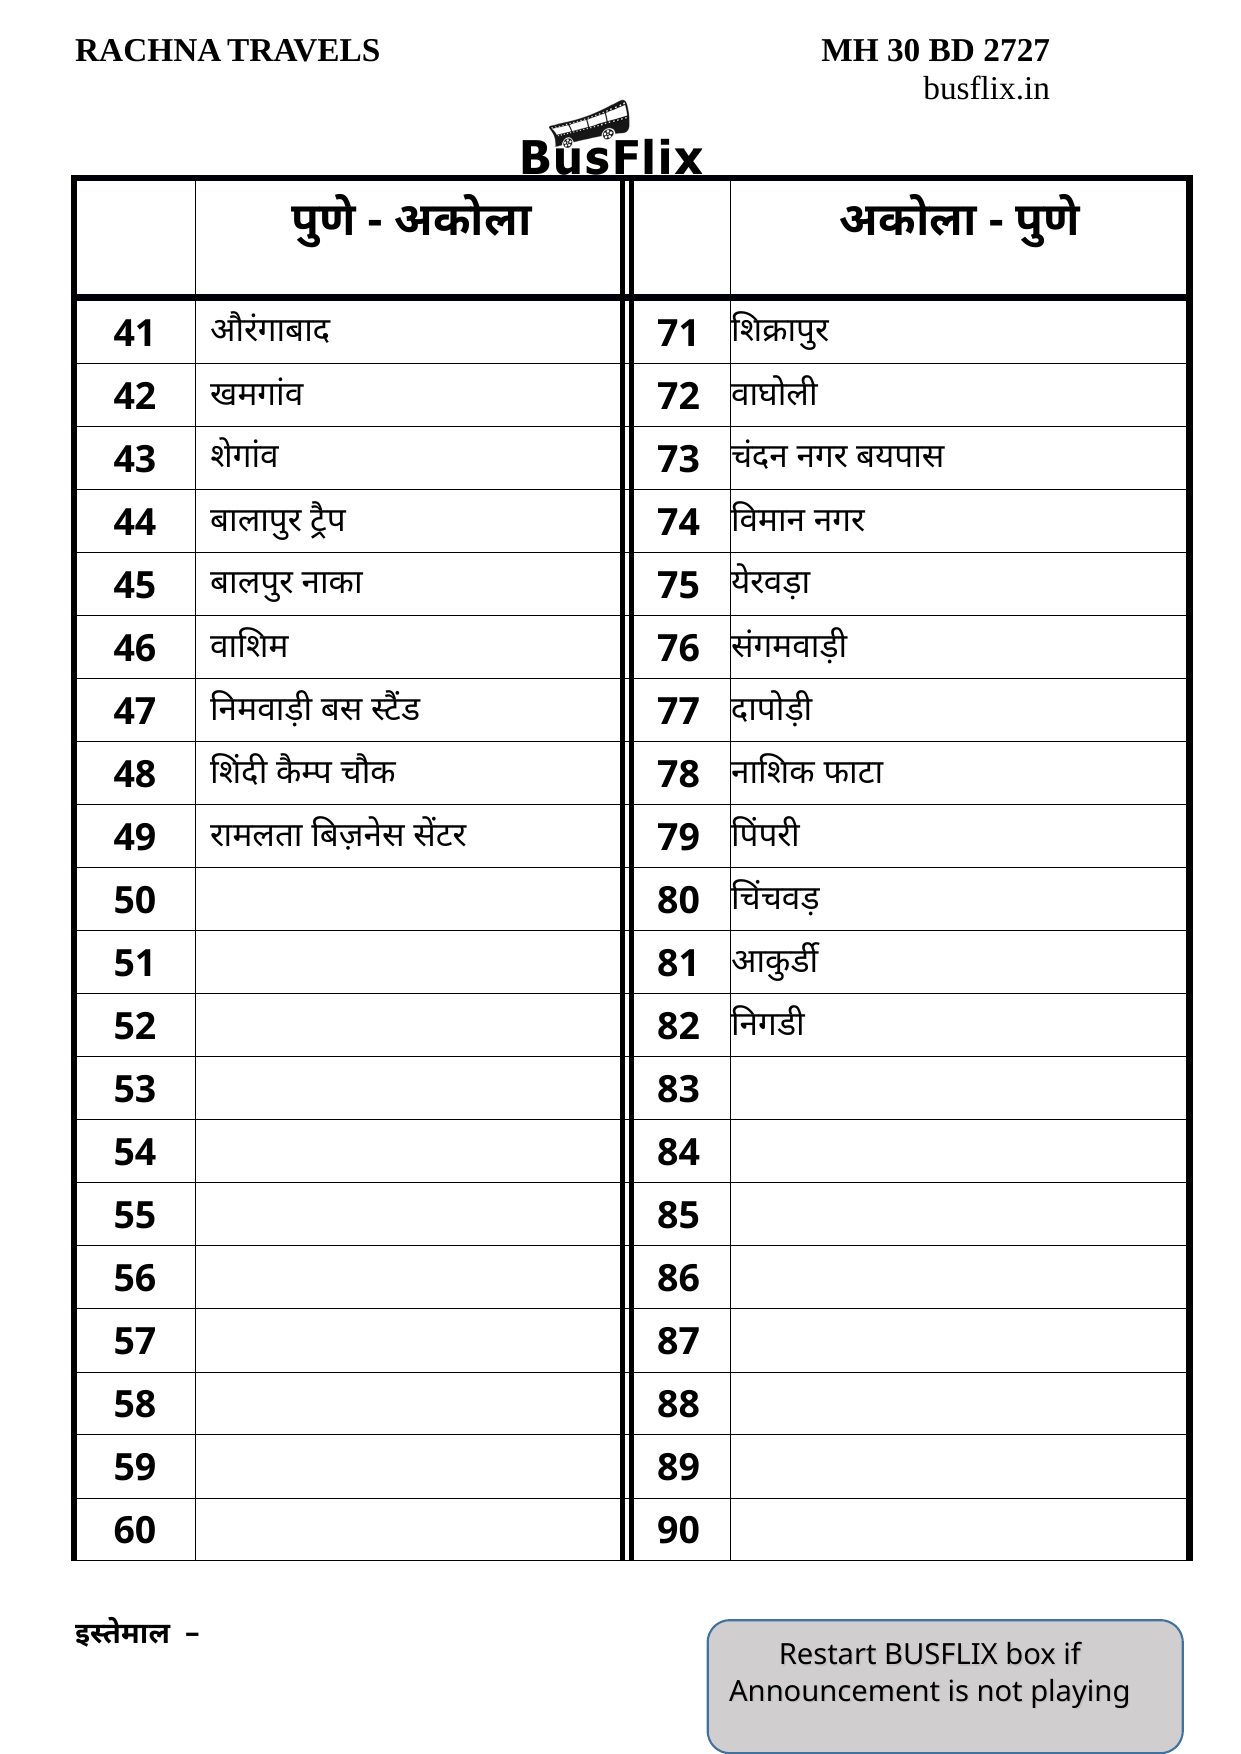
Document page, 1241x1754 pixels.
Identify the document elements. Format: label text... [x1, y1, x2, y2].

table_cell 45 [77, 553, 195, 615]
table_header अकोला - पुणे [731, 181, 1186, 294]
table_cell 74 [634, 490, 730, 552]
table_cell [196, 1309, 620, 1371]
table_cell 52 [77, 994, 195, 1056]
table_cell 83 [634, 1057, 730, 1119]
table_cell [196, 1373, 620, 1434]
table_cell 54 [77, 1120, 195, 1182]
table_cell 78 [634, 742, 730, 804]
table_cell विमान नगर [731, 490, 1186, 552]
table_cell [731, 1309, 1186, 1371]
table_cell [731, 1057, 1186, 1119]
table_cell 53 [77, 1057, 195, 1119]
table_cell 80 [634, 868, 730, 930]
table_cell [731, 1246, 1186, 1308]
table_cell 59 [77, 1435, 195, 1497]
table_header [634, 181, 730, 294]
table_cell शिक्रापुर [731, 301, 1186, 363]
table_cell [196, 1183, 620, 1245]
table_cell बालापुर ट्रैप [196, 490, 620, 552]
table_cell 72 [634, 364, 730, 426]
table_cell निमवाड़ी बस स्टैंड [196, 679, 620, 741]
table_cell 56 [77, 1246, 195, 1308]
table_cell [196, 868, 620, 930]
table_cell 89 [634, 1435, 730, 1497]
table_cell 77 [634, 679, 730, 741]
table_header पुणे - अकोला [196, 181, 620, 294]
table_cell 47 [77, 679, 195, 741]
table_cell आकुर्डी [731, 931, 1186, 993]
table_cell औरंगाबाद [196, 301, 620, 363]
table_cell [196, 931, 620, 993]
table_cell वाशिम [196, 616, 620, 678]
table_cell 43 [77, 427, 195, 489]
table_cell 50 [77, 868, 195, 930]
table_header [77, 181, 195, 294]
table_cell निगडी [731, 994, 1186, 1056]
table_cell [196, 1499, 620, 1560]
table_cell 76 [634, 616, 730, 678]
table_cell [196, 1246, 620, 1308]
table_cell शिंदी कैम्प चौक [196, 742, 620, 804]
table_cell 49 [77, 805, 195, 867]
table_cell 87 [634, 1309, 730, 1371]
table_cell [731, 1499, 1186, 1560]
table_cell 42 [77, 364, 195, 426]
table_cell [731, 1183, 1186, 1245]
table_cell येरवड़ा [731, 553, 1186, 615]
table_cell संगमवाड़ी [731, 616, 1186, 678]
table_cell 88 [634, 1373, 730, 1434]
table_cell 84 [634, 1120, 730, 1182]
table_cell [731, 1435, 1186, 1497]
table_cell 57 [77, 1309, 195, 1371]
table_cell 44 [77, 490, 195, 552]
table_cell पिंपरी [731, 805, 1186, 867]
table_cell दापोड़ी [731, 679, 1186, 741]
table_cell 86 [634, 1246, 730, 1308]
table_cell 58 [77, 1373, 195, 1434]
table_cell 85 [634, 1183, 730, 1245]
table_cell खमगांव [196, 364, 620, 426]
table_cell 90 [634, 1499, 730, 1560]
table_cell रामलता बिज़नेस सेंटर [196, 805, 620, 867]
table_cell 75 [634, 553, 730, 615]
table_cell [196, 1435, 620, 1497]
table_cell चिंचवड़ [731, 868, 1186, 930]
table_cell 55 [77, 1183, 195, 1245]
table_cell 51 [77, 931, 195, 993]
table_cell [196, 994, 620, 1056]
table_cell [196, 1120, 620, 1182]
table_cell 46 [77, 616, 195, 678]
table_cell 71 [634, 301, 730, 363]
table_cell 73 [634, 427, 730, 489]
table_cell 79 [634, 805, 730, 867]
table_cell [731, 1120, 1186, 1182]
table_cell नाशिक फाटा [731, 742, 1186, 804]
text इस्तेमाल – [75, 1612, 1165, 1652]
table_cell 41 [77, 301, 195, 363]
table_cell वाघोली [731, 364, 1186, 426]
table_cell शेगांव [196, 427, 620, 489]
table_cell चंदन नगर बयपास [731, 427, 1186, 489]
table_cell [196, 1057, 620, 1119]
table_cell बालपुर नाका [196, 553, 620, 615]
table_cell 48 [77, 742, 195, 804]
table_cell [731, 1373, 1186, 1434]
table_cell 60 [77, 1499, 195, 1560]
table_cell 81 [634, 931, 730, 993]
table_cell 82 [634, 994, 730, 1056]
